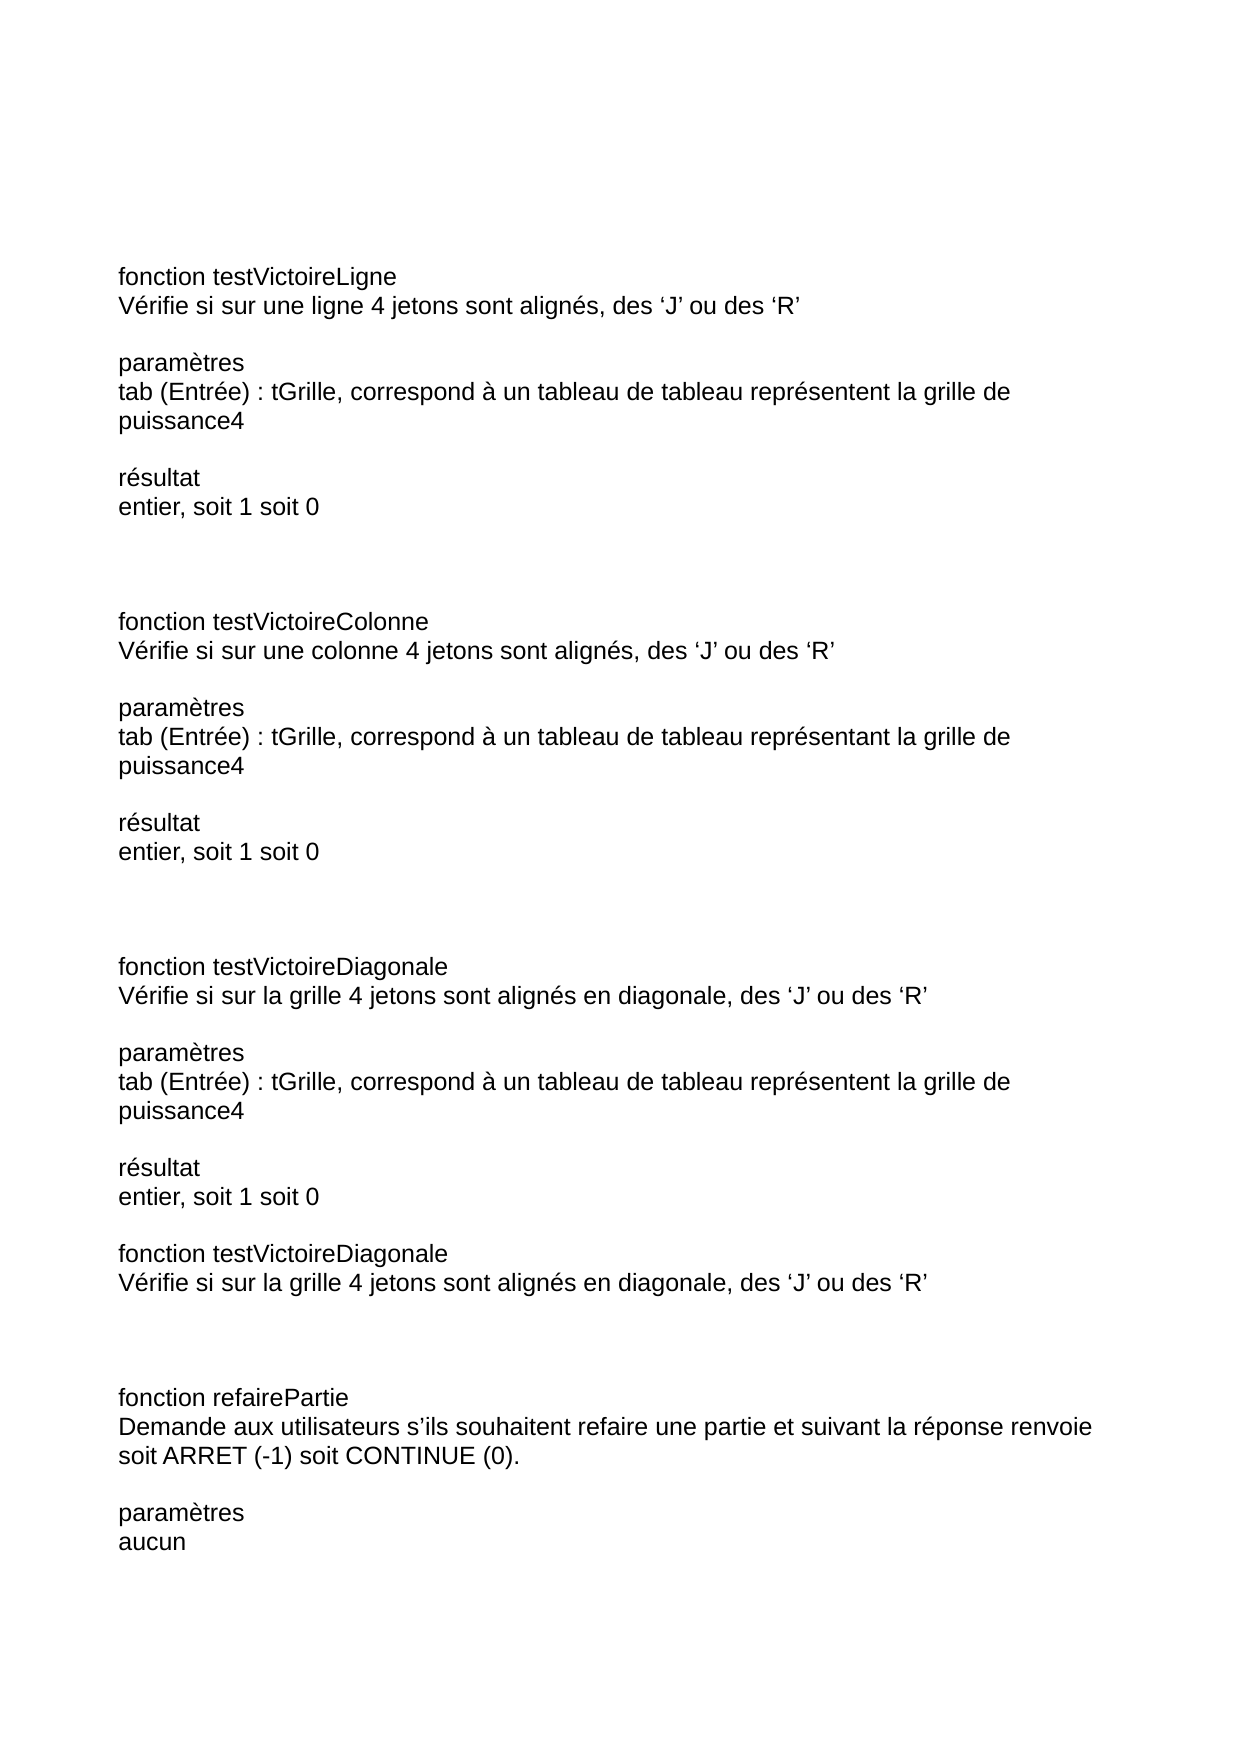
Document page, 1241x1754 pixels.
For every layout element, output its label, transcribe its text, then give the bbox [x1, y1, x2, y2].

text résultat entier, soit 1 soit 0 [118, 779, 1122, 866]
text résultat entier, soit 1 soit 0 [118, 434, 1122, 521]
text paramètres tab (Entrée) : tGrille, correspond à un tableau de tableau représentant la grille de puissance4 [118, 664, 1122, 779]
text fonction testVictoireDiagonale Vérifie si sur la grille 4 jetons sont alignés en diagonale, des ‘J’ ou des ‘R’ [118, 1239, 1122, 1297]
text paramètres tab (Entrée) : tGrille, correspond à un tableau de tableau représentent la grille de puissance4 [118, 319, 1122, 434]
text paramètres tab (Entrée) : tGrille, correspond à un tableau de tableau représentent la grille de puissance4 [118, 1009, 1122, 1124]
text paramètres aucun [118, 1469, 1122, 1556]
text fonction testVictoireDiagonale Vérifie si sur la grille 4 jetons sont alignés en diagonale, des ‘J’ ou des ‘R’ [118, 952, 1122, 1009]
text fonction testVictoireColonne Vérifie si sur une colonne 4 jetons sont alignés, des ‘J’ ou des ‘R’ [118, 607, 1122, 664]
text fonction testVictoireLigne Vérifie si sur une ligne 4 jetons sont alignés, des ‘J’ ou des ‘R’ [118, 262, 1122, 319]
text fonction refairePartie Demande aux utilisateurs s’ils souhaitent refaire une partie et suivant la réponse renvoie soit ARRET (-1) soit CONTINUE (0). [118, 1383, 1122, 1469]
text résultat entier, soit 1 soit 0 [118, 1124, 1122, 1211]
